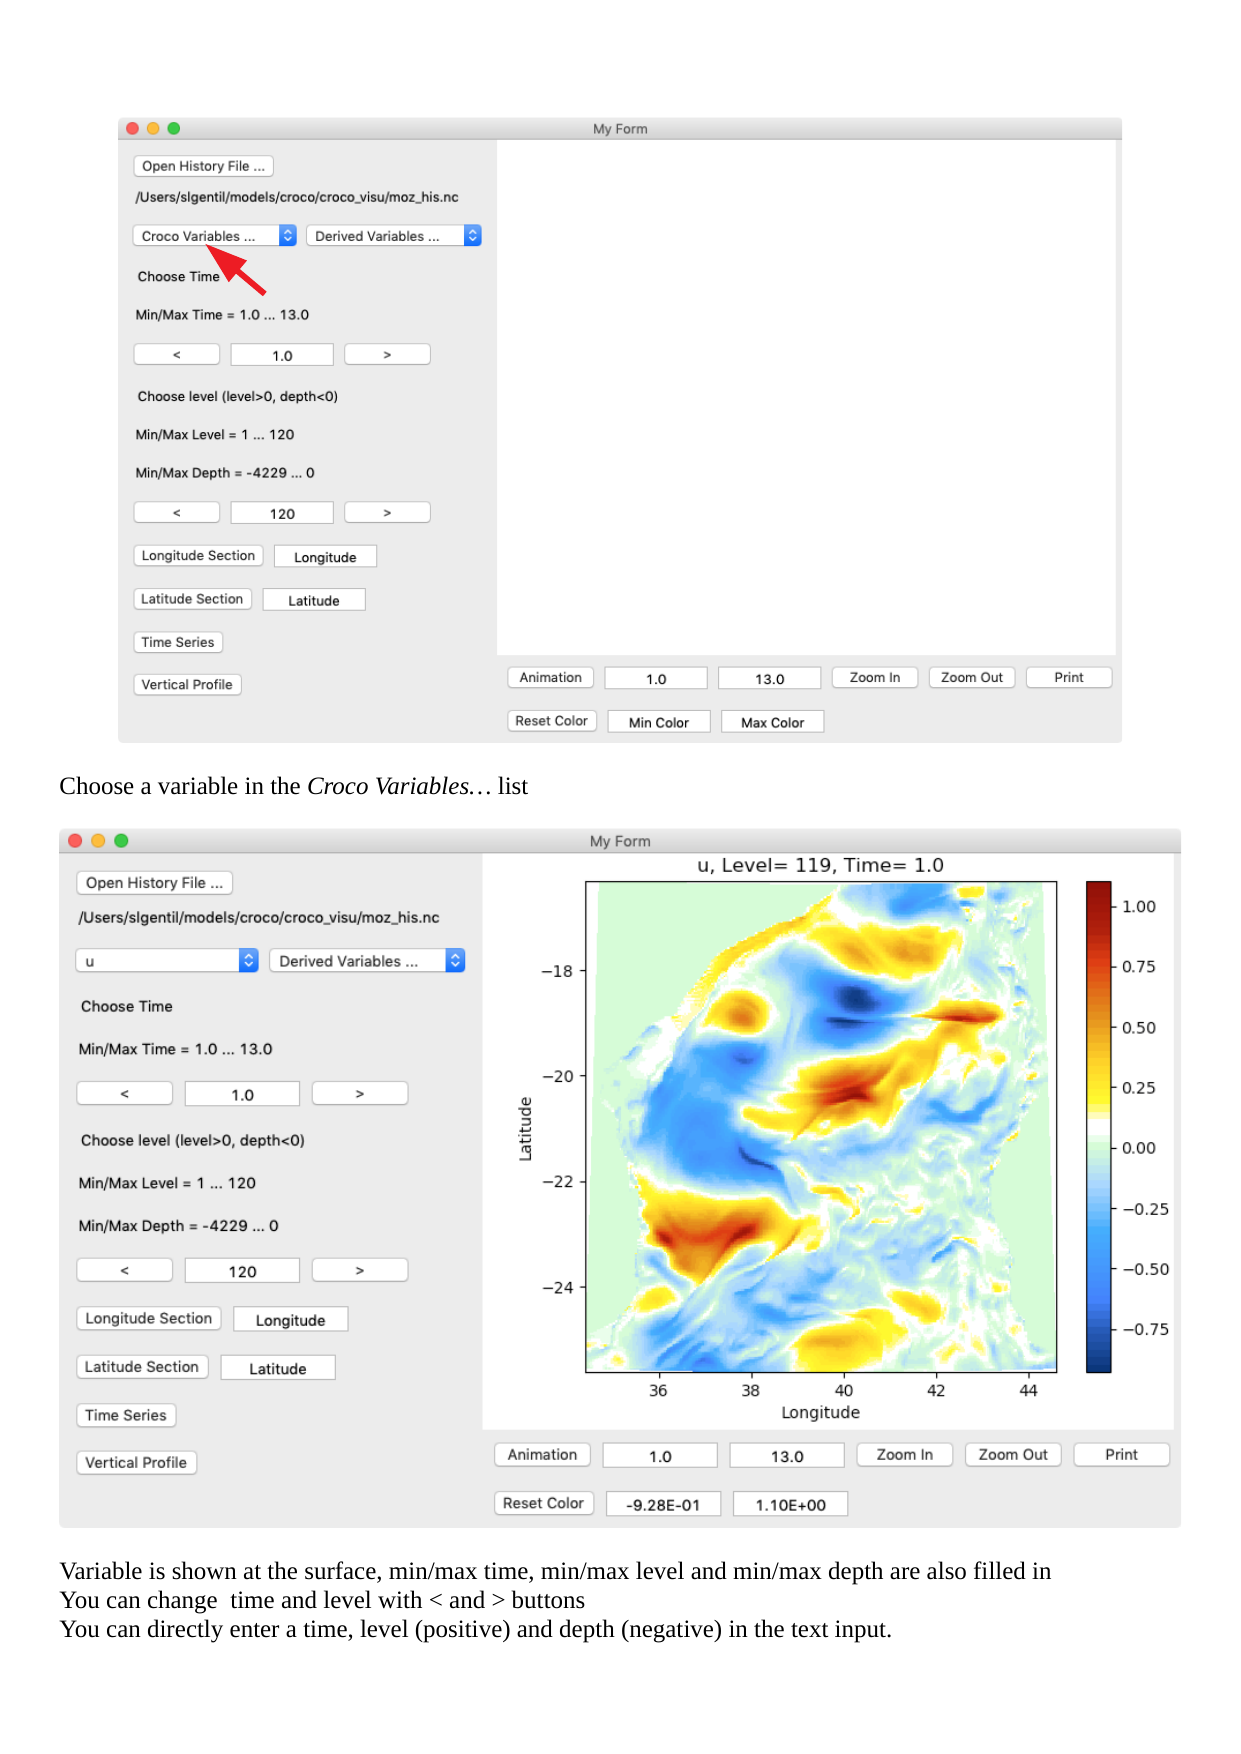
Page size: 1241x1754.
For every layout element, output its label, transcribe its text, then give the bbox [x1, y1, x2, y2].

text Variable is shown at the surface, min/max time, min/max level and min/max depth are also filled in [59, 1556, 1181, 1585]
text You can directly enter a time, level (positive) and depth (negative) in the text input. [59, 1614, 1181, 1642]
text You can change time and level with < and > buttons [59, 1585, 1181, 1614]
picture [59, 828, 1182, 1528]
text Choose a variable in the Croco Variables… list [59, 771, 1181, 800]
picture [118, 117, 1123, 743]
